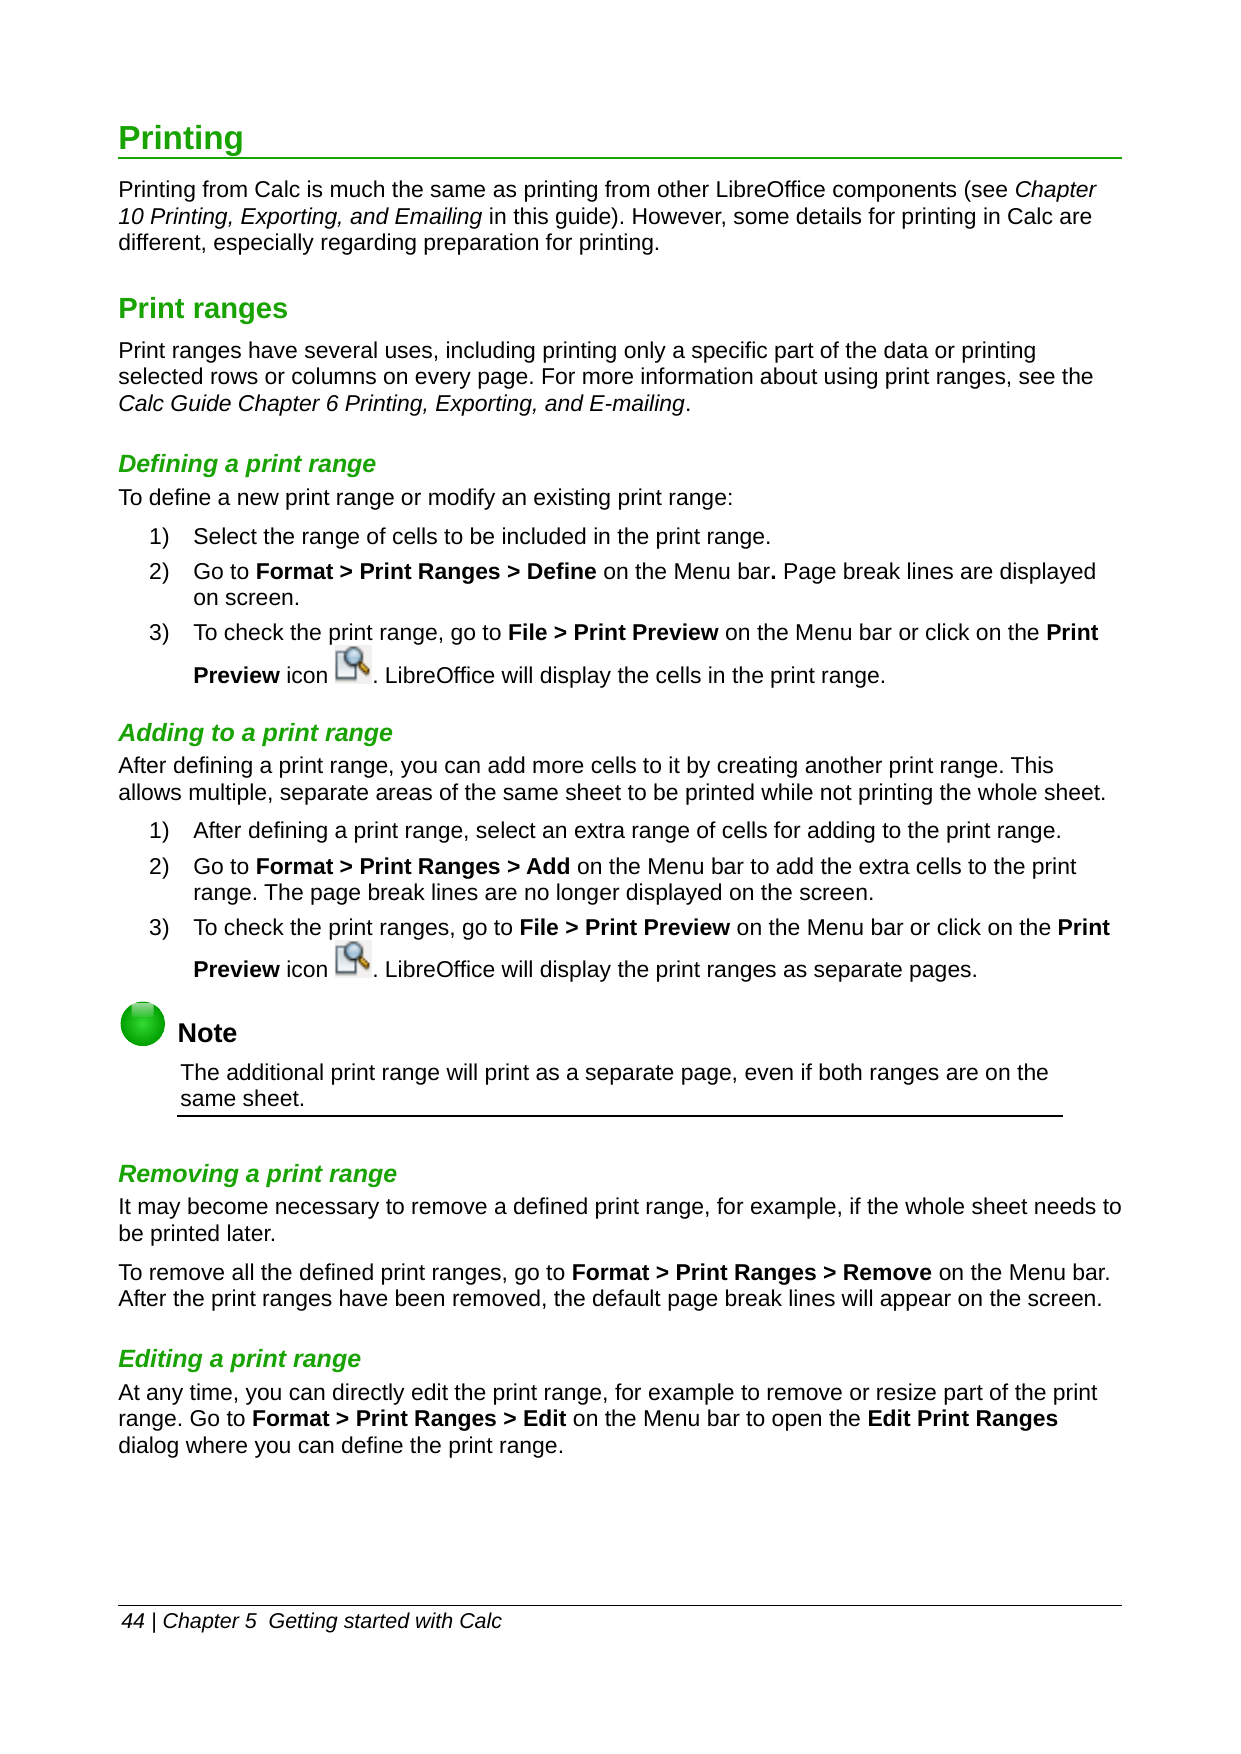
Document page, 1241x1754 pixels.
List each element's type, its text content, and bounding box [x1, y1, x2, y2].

text To remove all the defined print ranges, go to Format > Print Ranges > Remove on the Menu bar. After the print ranges have been removed, the default page break lines will appear on the screen. [118, 1258, 1122, 1311]
text It may become necessary to remove a defined print range, for example, if the whole sheet needs to be printed later. [118, 1193, 1122, 1246]
list To check the print ranges, go to File > Print Preview on the Menu bar or click on the Print Preview icon . LibreOffice will display the print ranges as separate pages. [169, 914, 1122, 983]
subtitle Defining a print range [118, 449, 1122, 478]
text The additional print range will print as a separate page, even if both ranges are on the same sheet. [177, 1056, 1063, 1115]
list After defining a print range, select an extra range of cells for adding to the print range. [169, 817, 1122, 844]
list Select the range of cells to be included in the print range. [169, 523, 1122, 549]
text At any time, you can directly edit the print range, for example to remove or resize part of the print range. Go to Format > Print Ranges > Edit on the Menu bar to open the Edit Print Ranges dialog where you can define the print range. [118, 1379, 1122, 1458]
picture [334, 940, 372, 978]
picture [334, 645, 372, 684]
list After defining a print range, you can add more cells to it by creating another print range. This allows multiple, separate areas of the same sheet to be printed while not printing the whole sheet. [118, 752, 1122, 805]
subtitle Note [118, 999, 1122, 1048]
subtitle Printing [118, 118, 1122, 157]
list Go to Format > Print Ranges > Define on the Menu bar. Page break lines are displayed on screen. [169, 558, 1122, 611]
subtitle Adding to a print range [118, 717, 1122, 746]
list To define a new print range or modify an existing print range: [118, 484, 1122, 510]
list To check the print range, go to File > Print Preview on the Menu bar or click on the Print Preview icon . LibreOffice will display the cells in the print range. [169, 619, 1122, 688]
subtitle Print ranges [118, 292, 1122, 325]
text Print ranges have several uses, including printing only a specific part of the data or printing selected rows or columns on every page. For more information about using print ranges, see the Calc Guide Chapter 6 Printing, Exporting, and E-mailing. [118, 337, 1122, 416]
subtitle Removing a print range [118, 1158, 1122, 1187]
text Printing from Calc is much the same as printing from other LibreOffice components (see Chapter 10 Printing, Exporting, and Emailing in this guide). However, some details for printing in Calc are different, especially regarding preparation for printing. [118, 176, 1122, 255]
list Go to Format > Print Ranges > Add on the Menu bar to add the extra cells to the print range. The page break lines are no longer displayed on the screen. [169, 853, 1122, 905]
subtitle Editing a print range [118, 1344, 1122, 1373]
